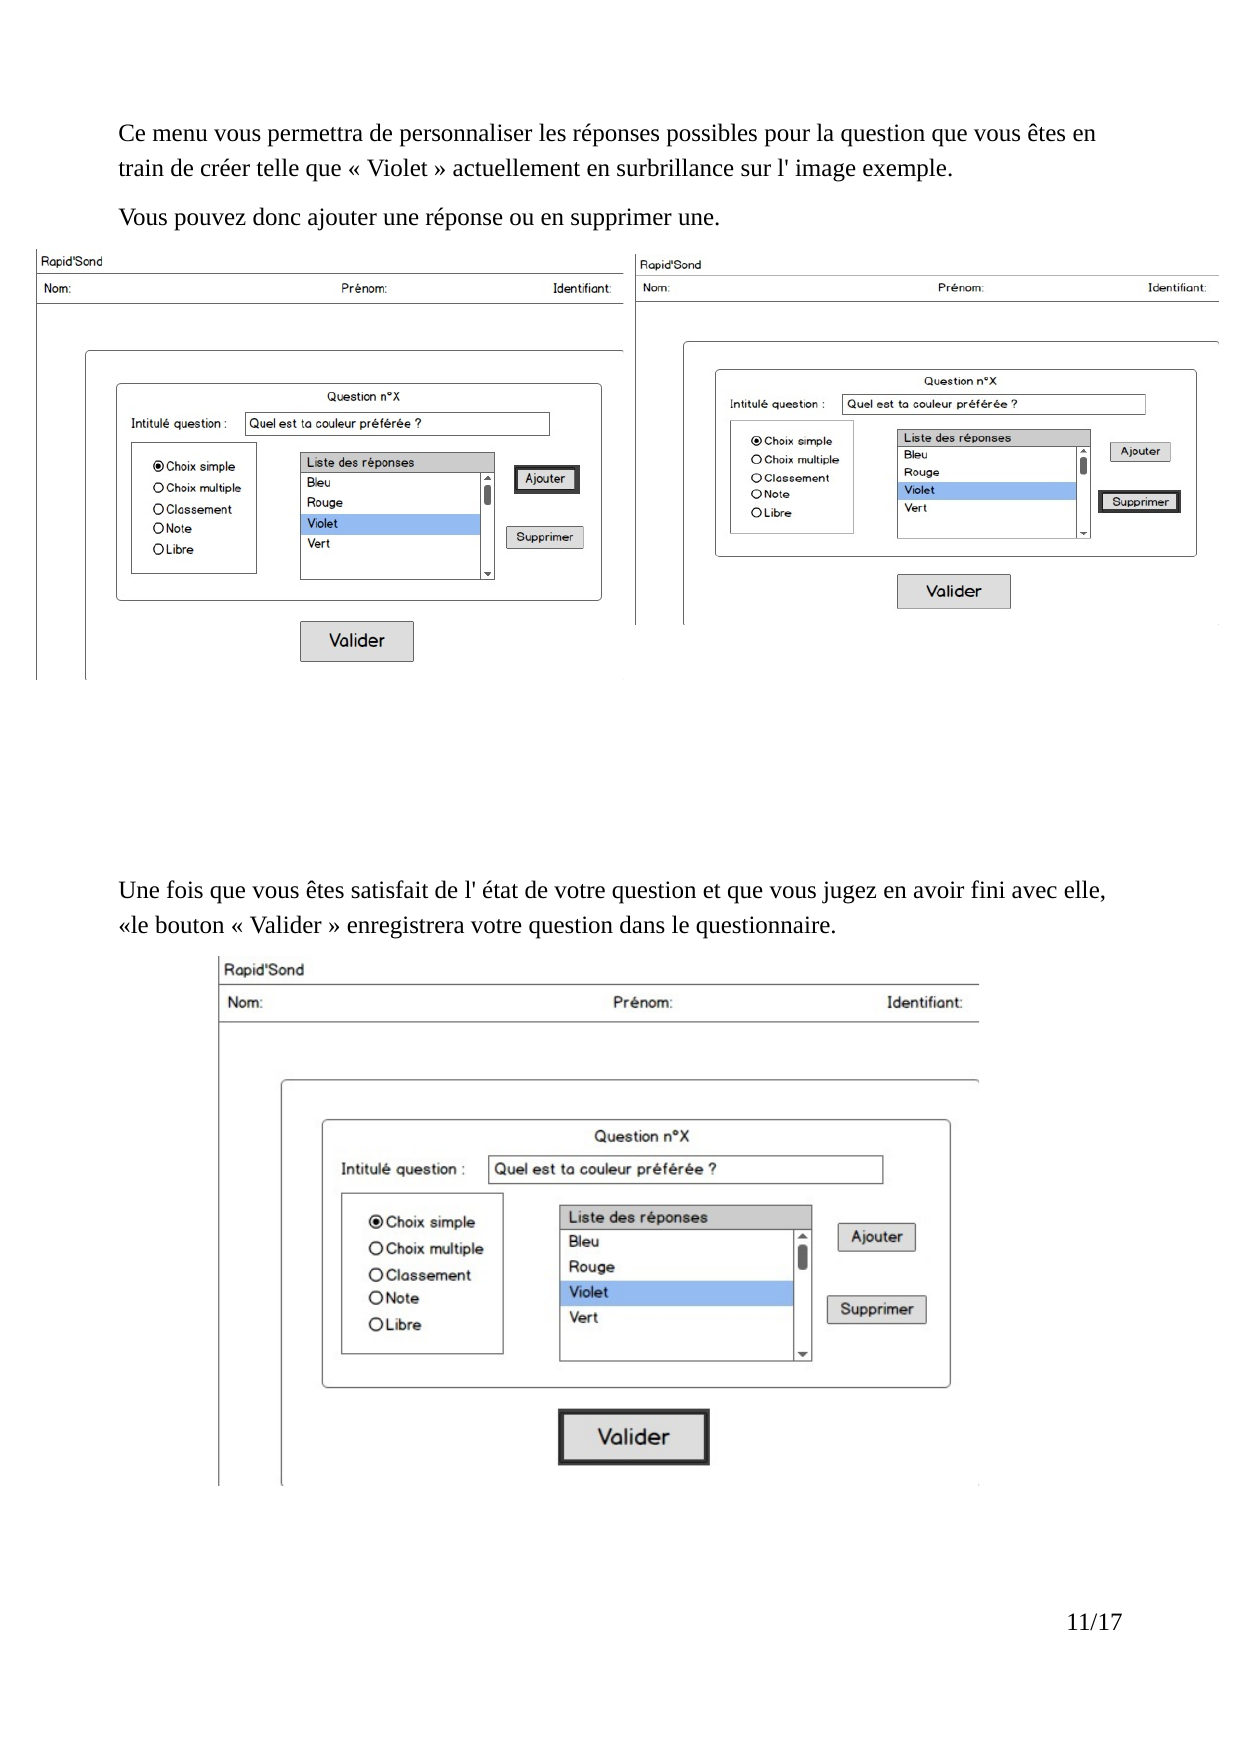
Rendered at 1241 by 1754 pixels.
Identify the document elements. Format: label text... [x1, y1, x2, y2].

text Vous pouvez donc ajouter une réponse ou en supprimer une. [118, 202, 1122, 230]
text Une fois que vous êtes satisfait de l' état de votre question et que vous jugez en avoir fini avec elle, «le bouton « Valider » enregistrera votre question dans le questionnaire. [118, 876, 1122, 939]
text Ce menu vous permettra de personnaliser les réponses possibles pour la question que vous êtes en train de créer telle que « Violet » actuellement en surbrillance sur l' image exemple. [118, 118, 1122, 181]
picture [35, 249, 624, 680]
picture [217, 956, 980, 1486]
picture [634, 254, 1219, 625]
